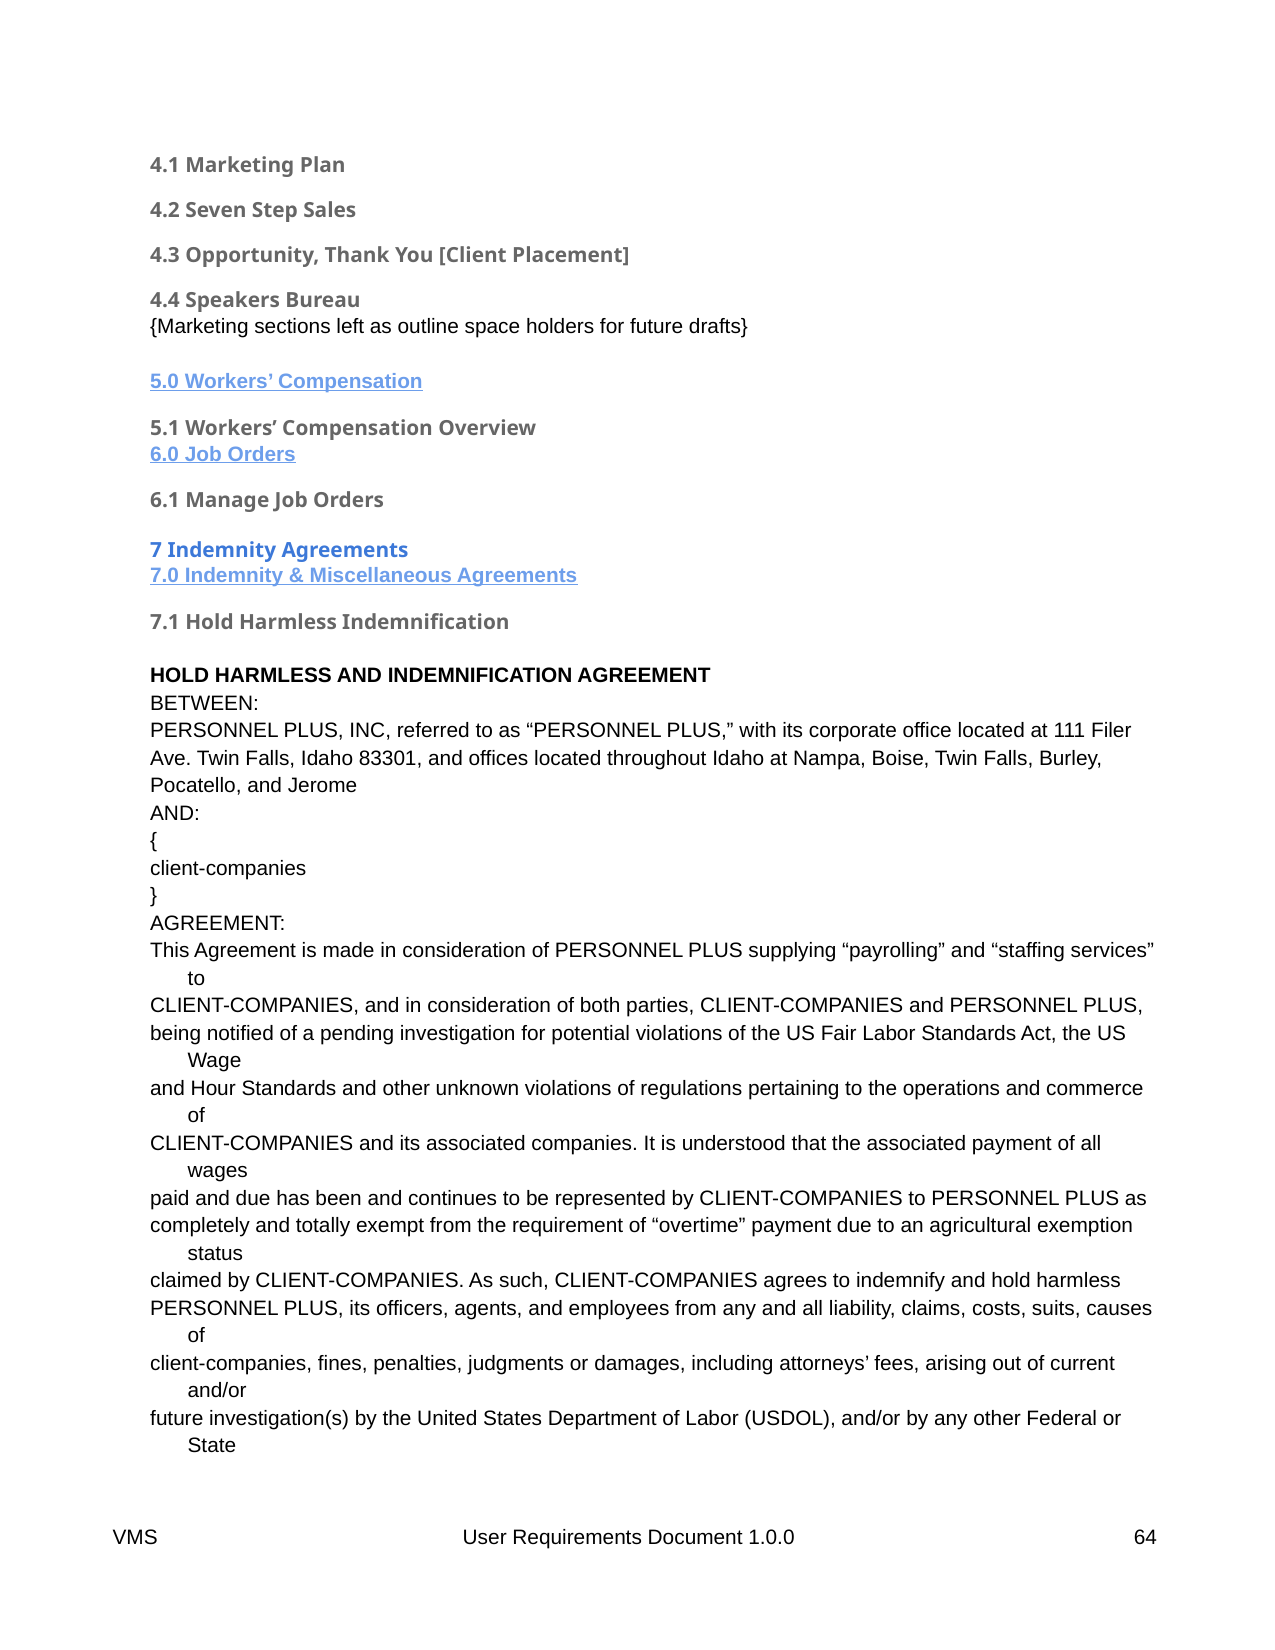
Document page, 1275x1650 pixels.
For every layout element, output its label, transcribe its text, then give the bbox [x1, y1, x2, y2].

text future investigation(s) by the United States Department of Labor (USDOL), and/or by any other Federal or State [150, 1406, 1162, 1457]
subtitle 7.1 Hold Harmless Indemnification [150, 607, 1162, 636]
text } [150, 883, 1162, 907]
text {Marketing sections left as outline space holders for future drafts} [150, 314, 1162, 338]
subtitle 5.1 Workers’ Compensation Overview [150, 413, 1162, 441]
subtitle 6.1 Manage Job Orders [150, 486, 1162, 514]
text CLIENT-COMPANIES and its associated companies. It is understood that the associated payment of all wages [150, 1131, 1162, 1182]
text PERSONNEL PLUS, INC, referred to as “PERSONNEL PLUS,” with its corporate office located at 111 Filer [150, 718, 1162, 742]
text PERSONNEL PLUS, its officers, agents, and employees from any and all liability, claims, costs, suits, causes of [150, 1296, 1162, 1347]
subtitle 4.3 Opportunity, Thank You [Client Placement] [150, 240, 1162, 269]
text client-companies, fines, penalties, judgments or damages, including attorneys’ fees, arising out of current and/or [150, 1351, 1162, 1402]
text client-companies [150, 856, 1162, 880]
subtitle 7.0 Indemnity & Miscellaneous Agreements [150, 563, 1162, 587]
subtitle 7 Indemnity Agreements [150, 535, 1162, 563]
text This Agreement is made in consideration of PERSONNEL PLUS supplying “payrolling” and “staffing services” to [150, 938, 1162, 990]
text claimed by CLIENT-COMPANIES. As such, CLIENT-COMPANIES agrees to indemnify and hold harmless [150, 1268, 1162, 1292]
subtitle 4.2 Seven Step Sales [150, 195, 1162, 223]
text paid and due has been and continues to be represented by CLIENT-COMPANIES to PERSONNEL PLUS as [150, 1186, 1162, 1210]
text and Hour Standards and other unknown violations of regulations pertaining to the operations and commerce of [150, 1076, 1162, 1127]
text Ave. Twin Falls, Idaho 83301, and offices located throughout Idaho at Nampa, Boise, Twin Falls, Burley, [150, 746, 1162, 770]
text AGREEMENT: [150, 911, 1162, 935]
text BETWEEN: [150, 691, 1162, 715]
text HOLD HARMLESS AND INDEMNIFICATION AGREEMENT [150, 663, 1162, 687]
subtitle 5.0 Workers’ Compensation [150, 369, 1162, 393]
text completely and totally exempt from the requirement of “overtime” payment due to an agricultural exemption status [150, 1213, 1162, 1265]
text { [150, 828, 1162, 852]
subtitle 4.1 Marketing Plan [150, 150, 1162, 178]
subtitle 4.4 Speakers Bureau [150, 285, 1162, 314]
text CLIENT-COMPANIES, and in consideration of both parties, CLIENT-COMPANIES and PERSONNEL PLUS, [150, 993, 1162, 1017]
text AND: [150, 801, 1162, 825]
subtitle 6.0 Job Orders [150, 441, 1162, 465]
text Pocatello, and Jerome [150, 773, 1162, 797]
text being notified of a pending investigation for potential violations of the US Fair Labor Standards Act, the US Wage [150, 1021, 1162, 1072]
